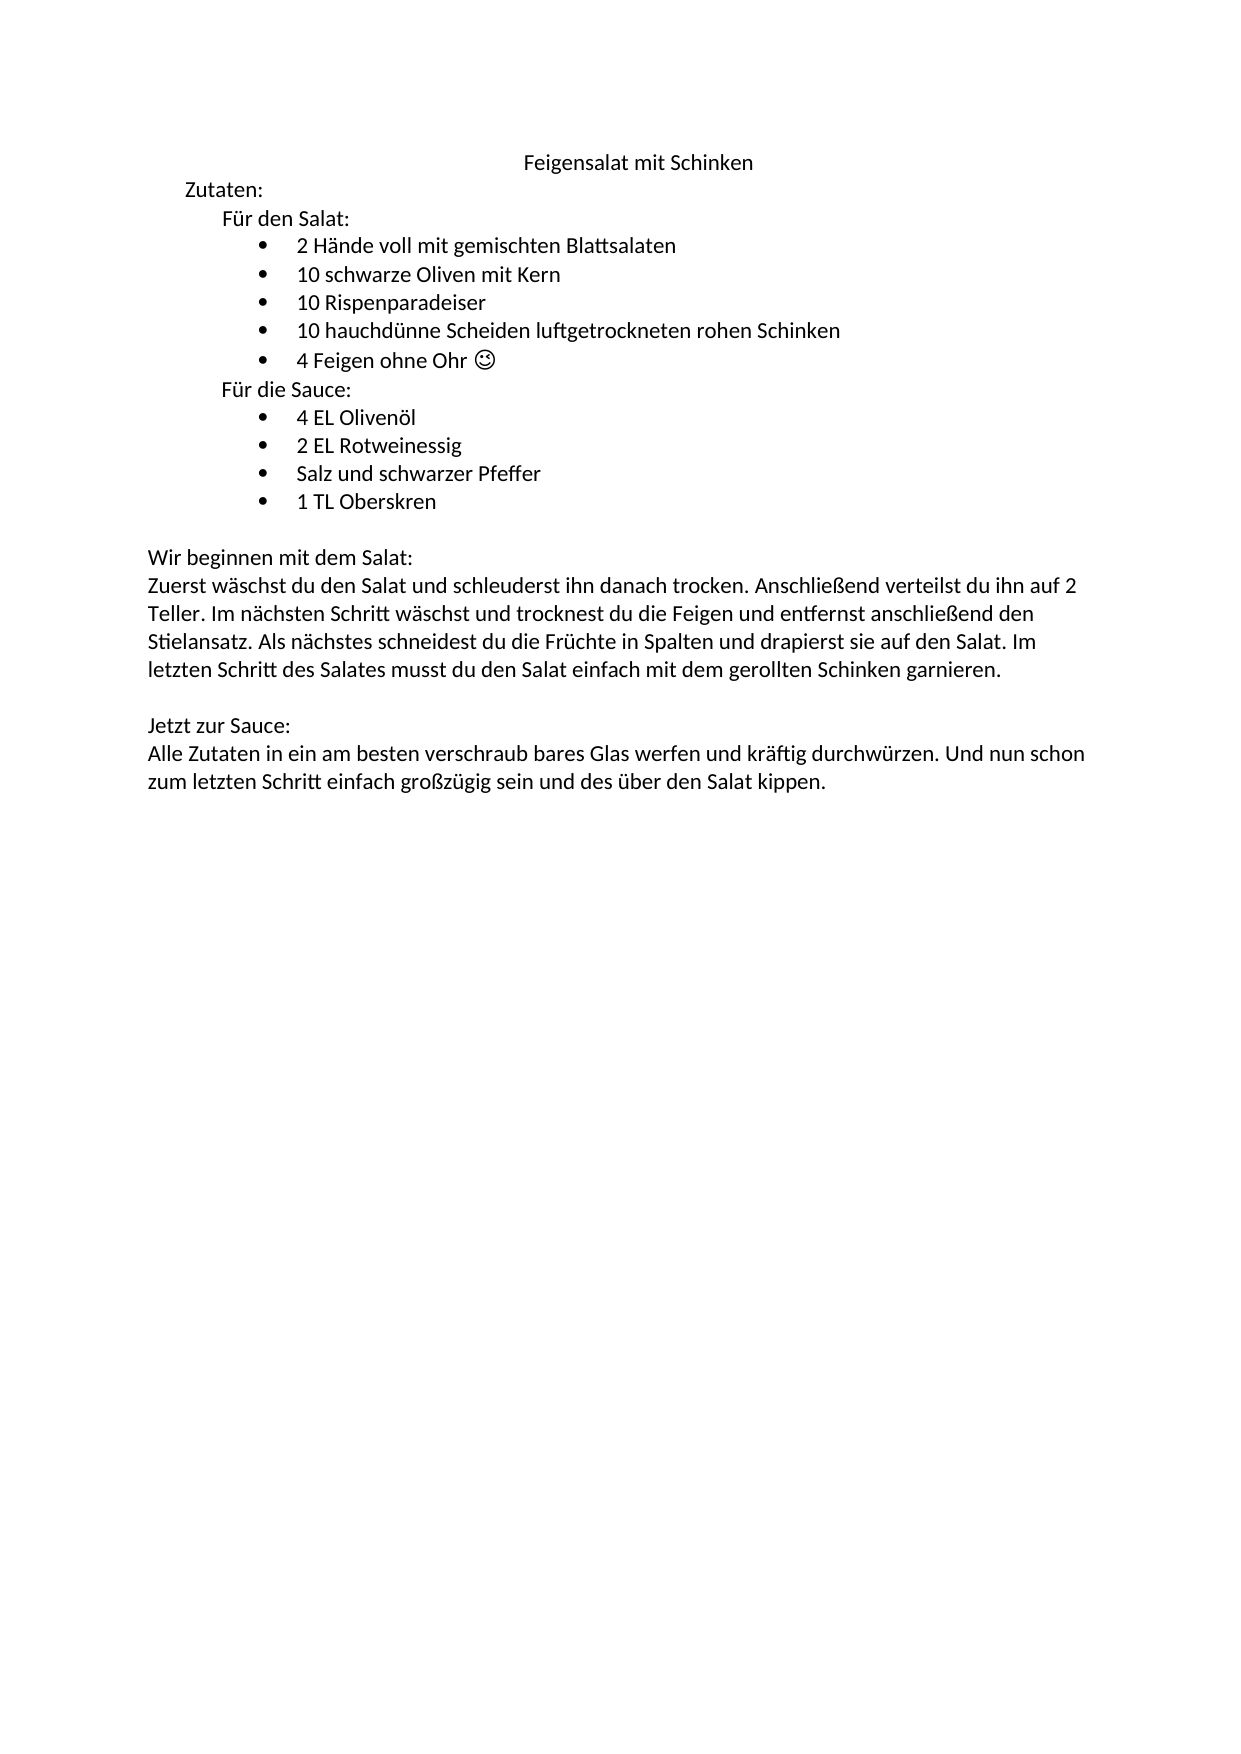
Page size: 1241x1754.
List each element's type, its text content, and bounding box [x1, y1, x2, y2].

text Für den Salat: [222, 204, 1093, 232]
list 4 EL Olivenöl [259, 403, 1093, 431]
list 10 schwarze Oliven mit Kern [259, 260, 1093, 288]
list 10 hauchdünne Scheiden luftgetrockneten rohen Schinken [259, 316, 1093, 344]
text Zuerst wäschst du den Salat und schleuderst ihn danach trocken. Anschließend verteilst du ihn auf 2 Teller. Im nächsten Schritt wäschst und trocknest du die Feigen und entfernst anschließend den Stielansatz. Als nächstes schneidest du die Früchte in Spalten und drapierst sie auf den Salat. Im letzten Schritt des Salates musst du den Salat einfach mit dem gerollten Schinken garnieren. [148, 571, 1093, 683]
list 2 Hände voll mit gemischten Blattsalaten [259, 232, 1093, 260]
list Salz und schwarzer Pfeffer [259, 459, 1093, 487]
text Zutaten: [185, 176, 1093, 204]
list 4 Feigen ohne Ohr 😉 [259, 344, 1093, 375]
text Feigensalat mit Schinken [185, 148, 1093, 176]
text Wir beginnen mit dem Salat: [148, 543, 1093, 571]
text Jetzt zur Sauce: [148, 711, 1093, 739]
list 10 Rispenparadeiser [259, 288, 1093, 316]
text Für die Sauce: [221, 375, 1093, 403]
list 1 TL Oberskren [259, 487, 1093, 515]
text Alle Zutaten in ein am besten verschraub bares Glas werfen und kräftig durchwürzen. Und nun schon zum letzten Schritt einfach großzügig sein und des über den Salat kippen. [148, 739, 1093, 795]
list 2 EL Rotweinessig [259, 431, 1093, 459]
